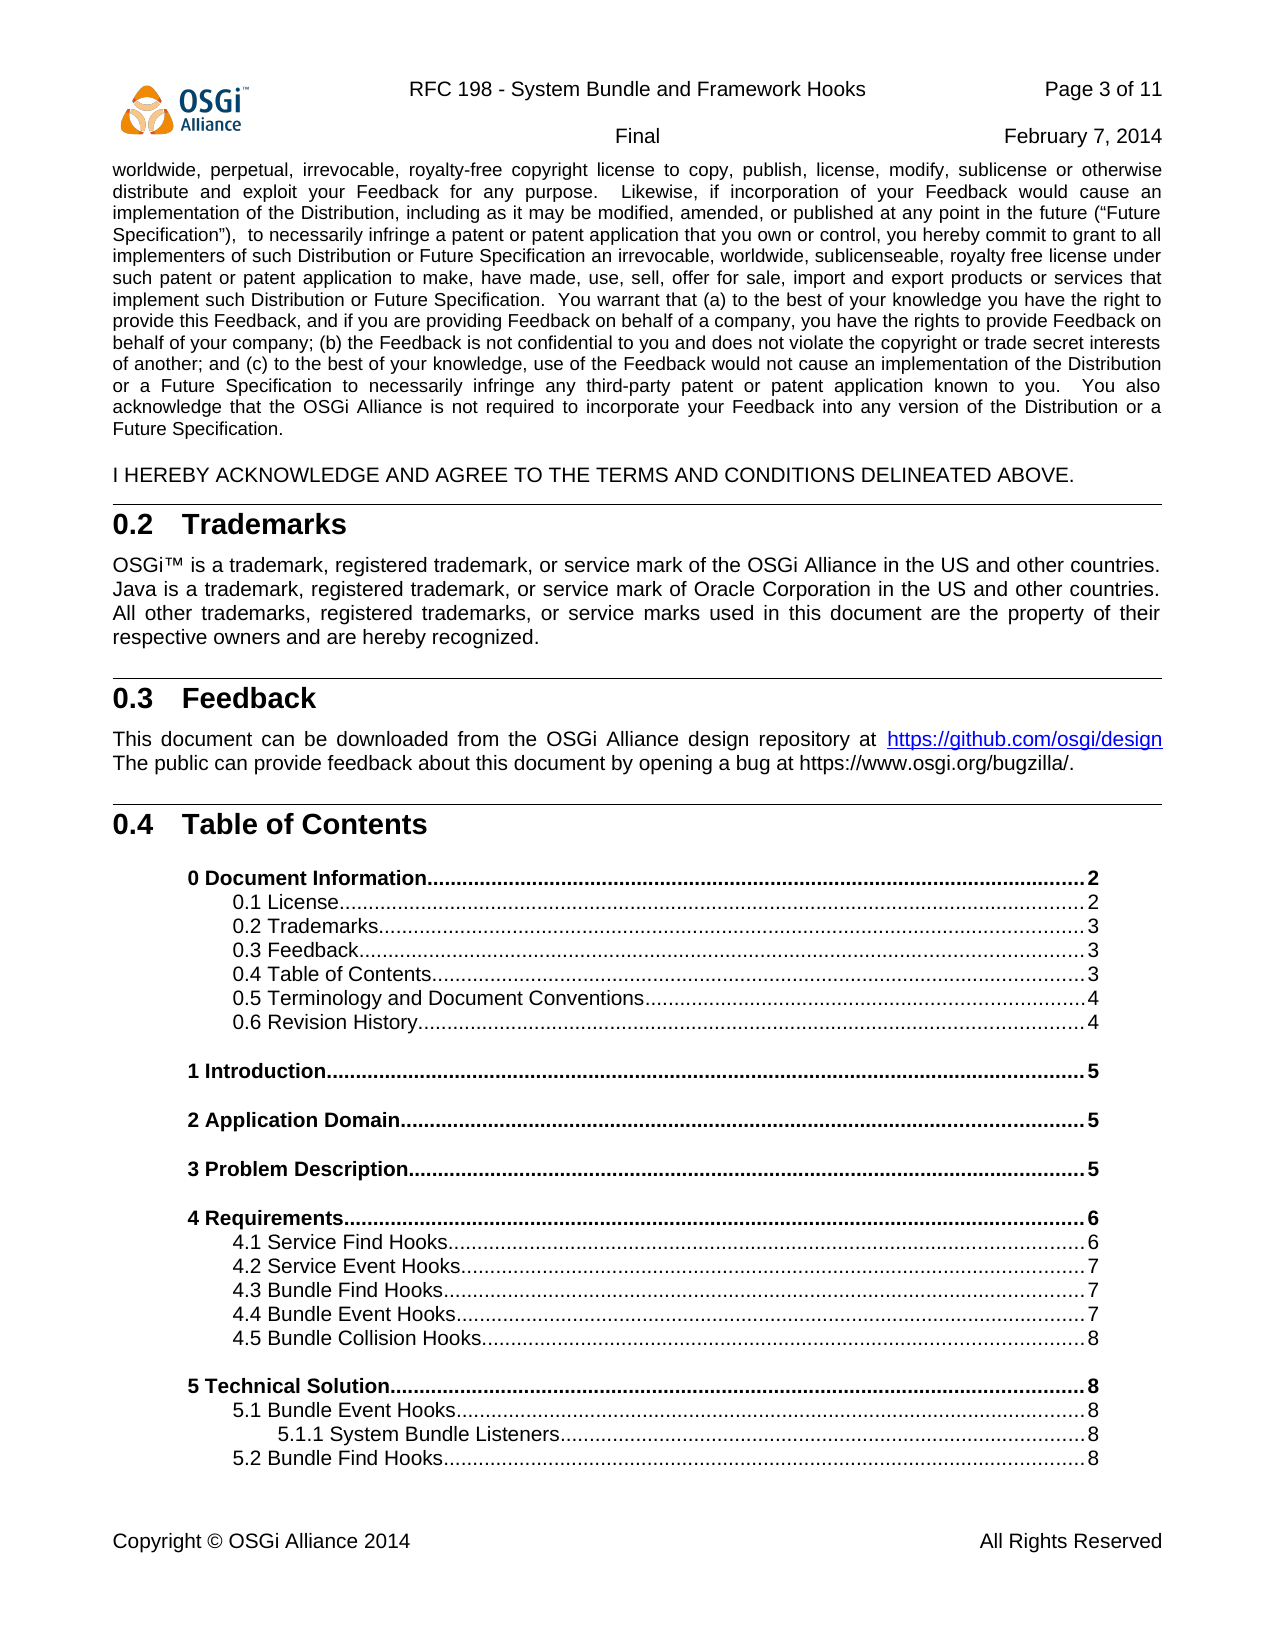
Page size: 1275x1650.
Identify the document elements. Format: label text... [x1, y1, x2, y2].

text worldwide, perpetual, irrevocable, royalty-free copyright license to copy, publish, license, modify, sublicense or otherwise distribute and exploit your Feedback for any purpose. Likewise, if incorporation of your Feedback would cause an implementation of the Distribution, including as it may be modified, amended, or published at any point in the future (“Future Specification”), to necessarily infringe a patent or patent application that you own or control, you hereby commit to grant to all implementers of such Distribution or Future Specification an irrevocable, worldwide, sublicenseable, royalty free license under such patent or patent application to make, have made, use, sell, offer for sale, import and export products or services that implement such Distribution or Future Specification. You warrant that (a) to the best of your knowledge you have the right to provide this Feedback, and if you are providing Feedback on behalf of a company, you have the rights to provide Feedback on behalf of your company; (b) the Feedback is not confidential to you and does not violate the copyright or trade secret interests of another; and (c) to the best of your knowledge, use of the Feedback would not cause an implementation of the Distribution or a Future Specification to necessarily infringe any third-party patent or patent application known to you. You also acknowledge that the OSGi Alliance is not required to incorporate your Feedback into any version of the Distribution or a Future Specification. [112, 159, 1162, 439]
text 0.5 Terminology and Document Conventions 4 [232, 986, 1162, 1010]
text 4.2 Service Event Hooks 7 [232, 1253, 1162, 1277]
text 0.4 Table of Contents 3 [232, 962, 1162, 986]
text 4.1 Service Find Hooks 6 [232, 1229, 1162, 1253]
text 4 Requirements 6 [187, 1206, 1162, 1229]
text 0.1 License 2 [232, 890, 1162, 914]
text 4.5 Bundle Collision Hooks 8 [232, 1325, 1162, 1349]
text OSGi™ is a trademark, registered trademark, or service mark of the OSGi Alliance in the US and other countries. Java is a trademark, registered trademark, or service mark of Oracle Corporation in the US and other countries. All other trademarks, registered trademarks, or service marks used in this document are the property of their respective owners and are hereby recognized. [112, 553, 1162, 649]
text 4.4 Bundle Event Hooks 7 [232, 1301, 1162, 1325]
text This document can be downloaded from the OSGi Alliance design repository at https://github.com/osgi/design The public can provide feedback about this document by opening a bug at https://www.osgi.org/bugzilla/. [112, 727, 1162, 775]
text 5.2 Bundle Find Hooks 8 [232, 1446, 1162, 1470]
subtitle Feedback [112, 679, 1162, 715]
text 0.6 Revision History 4 [232, 1010, 1162, 1034]
text 5 Technical Solution 8 [187, 1374, 1162, 1398]
text 0 Document Information 2 [187, 866, 1162, 890]
subtitle Table of Contents [112, 805, 1162, 841]
text I HEREBY ACKNOWLEDGE AND AGREE TO THE TERMS AND CONDITIONS DELINEATED ABOVE. [112, 463, 1162, 487]
picture [113, 78, 257, 142]
subtitle Trademarks [112, 505, 1162, 541]
text 5.1.1 System Bundle Listeners 8 [277, 1422, 1162, 1446]
text 2 Application Domain 5 [187, 1108, 1162, 1132]
text 0.3 Feedback 3 [232, 938, 1162, 962]
text 3 Problem Description 5 [187, 1157, 1162, 1181]
text 1 Introduction 5 [187, 1059, 1162, 1083]
text 0.2 Trademarks 3 [232, 914, 1162, 938]
text 4.3 Bundle Find Hooks 7 [232, 1277, 1162, 1301]
text 5.1 Bundle Event Hooks 8 [232, 1398, 1162, 1422]
